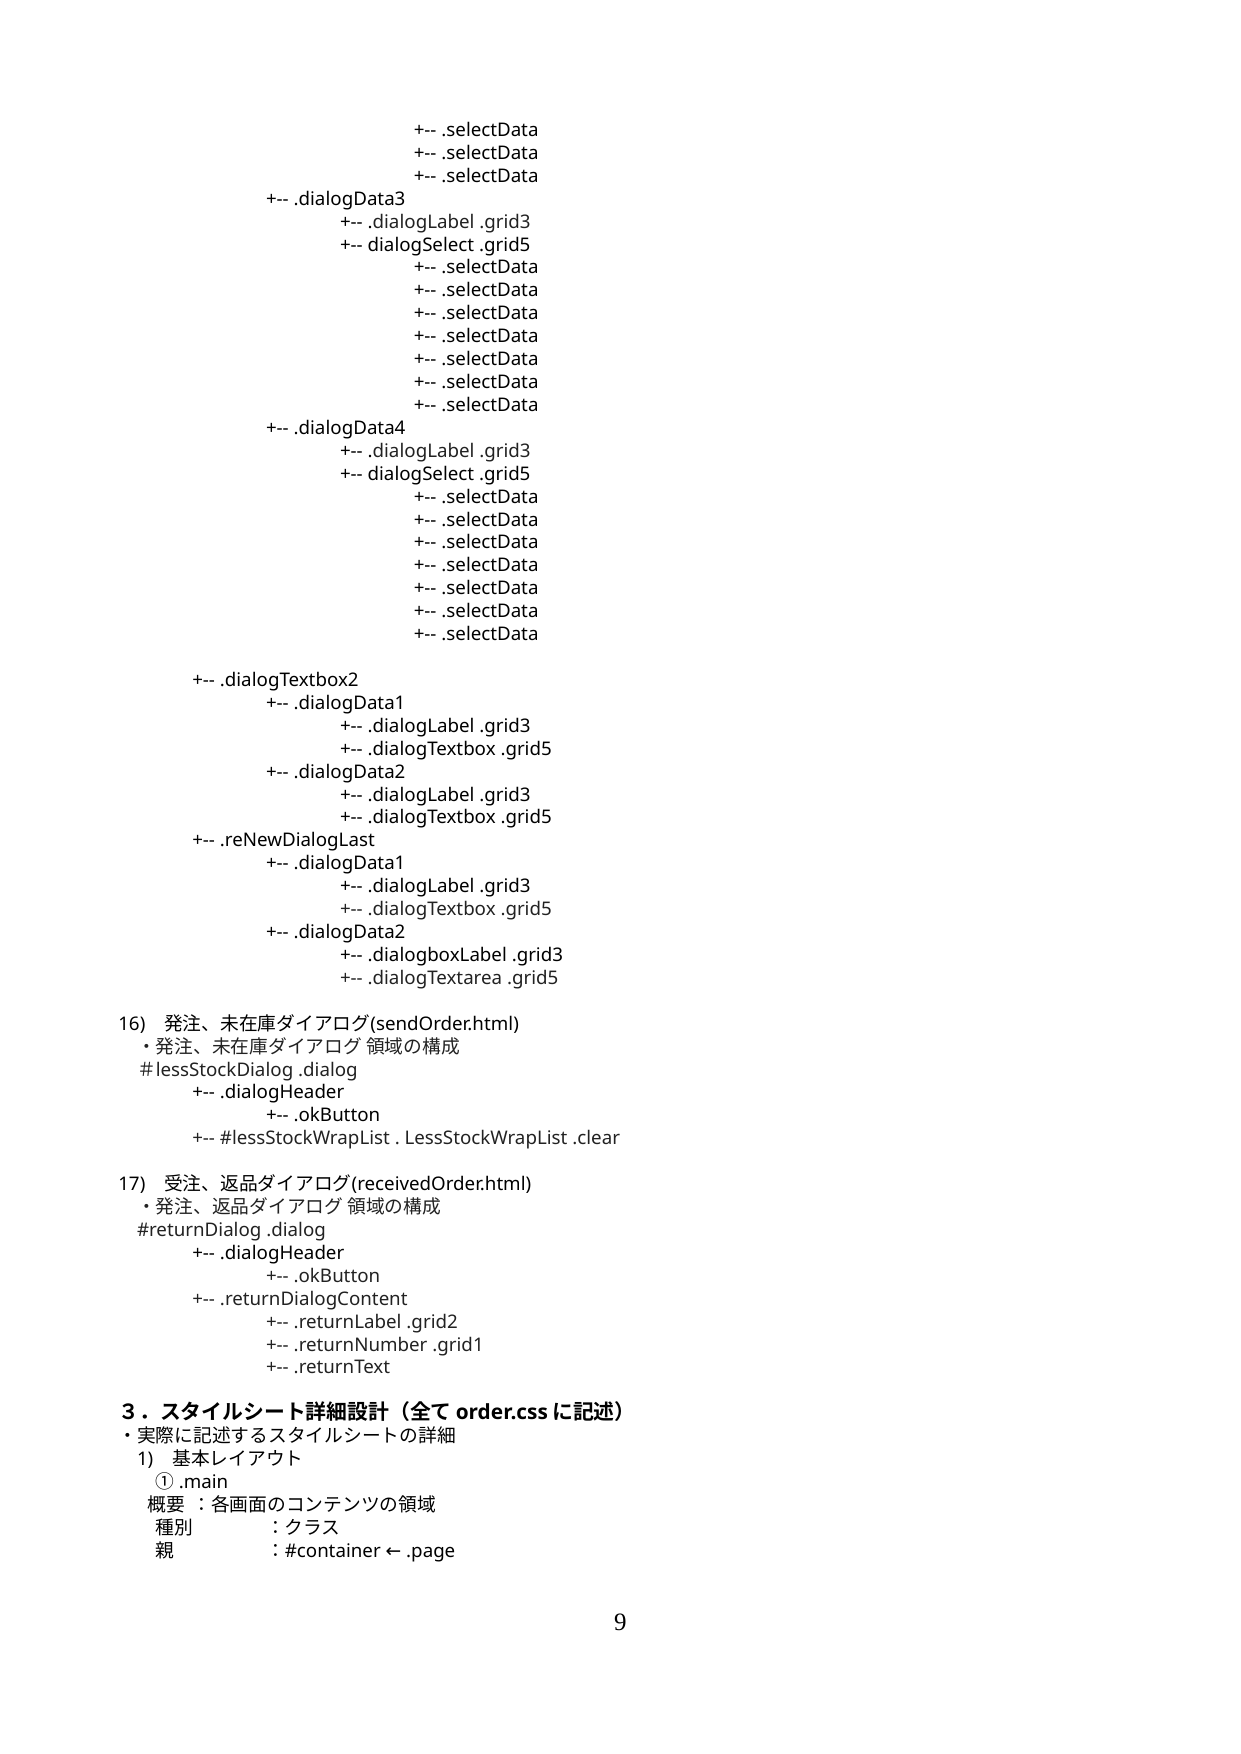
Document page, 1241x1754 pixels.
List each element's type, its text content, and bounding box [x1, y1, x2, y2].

text +-- .selectData [118, 370, 1122, 393]
text ３．スタイルシート詳細設計（全てorder.cssに記述） [118, 1401, 1122, 1424]
text +-- .dialogLabel .grid3 [118, 714, 1122, 737]
text +-- .dialogHeader [118, 1241, 1122, 1264]
text +-- .selectData [118, 599, 1122, 622]
text +-- .dialogTextbox .grid5 [118, 737, 1122, 760]
text #returnDialog .dialog [118, 1218, 1122, 1241]
text ・発注、返品ダイアログ 領域の構成 [118, 1195, 1122, 1218]
text +-- .selectData [118, 393, 1122, 416]
text +-- .dialogData3 [118, 187, 1122, 210]
text +-- .returnText [118, 1356, 1122, 1378]
text 17) 受注、返品ダイアログ(receivedOrder.html) [118, 1172, 1122, 1195]
text 種別 ：クラス [118, 1516, 1122, 1539]
text +-- .selectData [118, 508, 1122, 531]
text +-- dialogSelect .grid5 [118, 233, 1122, 256]
text +-- .dialogLabel .grid3 [118, 874, 1122, 897]
text +-- .selectData [118, 141, 1122, 164]
text +-- .dialogLabel .grid3 [118, 439, 1122, 462]
text +-- .selectData [118, 622, 1122, 645]
text +-- .dialogLabel .grid3 [118, 783, 1122, 806]
text +-- .selectData [118, 347, 1122, 370]
text +-- .returnDialogContent [118, 1287, 1122, 1310]
text +-- .dialogData1 [118, 851, 1122, 874]
text 16) 発注、未在庫ダイアログ(sendOrder.html) [118, 1012, 1122, 1035]
text +-- .dialogData2 [118, 920, 1122, 943]
text +-- .dialogData1 [118, 691, 1122, 714]
text +-- .selectData [118, 553, 1122, 576]
text +-- .returnLabel .grid2 [118, 1310, 1122, 1333]
text +-- .dialogTextbox .grid5 [118, 806, 1122, 828]
text +-- .dialogHeader [118, 1081, 1122, 1103]
text +-- .selectData [118, 278, 1122, 301]
text +-- .dialogTextbox .grid5 [118, 897, 1122, 920]
text +-- .okButton [118, 1103, 1122, 1126]
text +-- .selectData [118, 256, 1122, 278]
text +-- .dialogTextarea .grid5 [118, 966, 1122, 989]
text +-- .dialogboxLabel .grid3 [118, 943, 1122, 966]
text +-- .selectData [118, 485, 1122, 508]
text +-- .selectData [118, 118, 1122, 141]
text ① .main [118, 1470, 1122, 1493]
text ＃lessStockDialog .dialog [118, 1058, 1122, 1081]
text 1) 基本レイアウト [118, 1447, 1122, 1470]
text +-- .dialogData4 [118, 416, 1122, 439]
text +-- .dialogData2 [118, 760, 1122, 783]
text +-- dialogSelect .grid5 [118, 462, 1122, 485]
text +-- .returnNumber .grid1 [118, 1333, 1122, 1356]
text +-- .dialogTextbox2 [118, 668, 1122, 691]
text 親 ：#container ← .page [118, 1539, 1122, 1562]
text +-- .selectData [118, 576, 1122, 599]
text +-- .selectData [118, 324, 1122, 347]
text ・実際に記述するスタイルシートの詳細 [118, 1424, 1122, 1447]
text 概要 ：各画面のコンテンツの領域 [118, 1493, 1122, 1516]
text +-- .dialogLabel .grid3 [118, 210, 1122, 233]
text +-- #lessStockWrapList . LessStockWrapList .clear [118, 1126, 1122, 1149]
text +-- .selectData [118, 301, 1122, 324]
text +-- .selectData [118, 531, 1122, 553]
text +-- .reNewDialogLast [118, 828, 1122, 851]
text +-- .okButton [118, 1264, 1122, 1287]
text ・発注、未在庫ダイアログ 領域の構成 [118, 1035, 1122, 1058]
text +-- .selectData [118, 164, 1122, 187]
